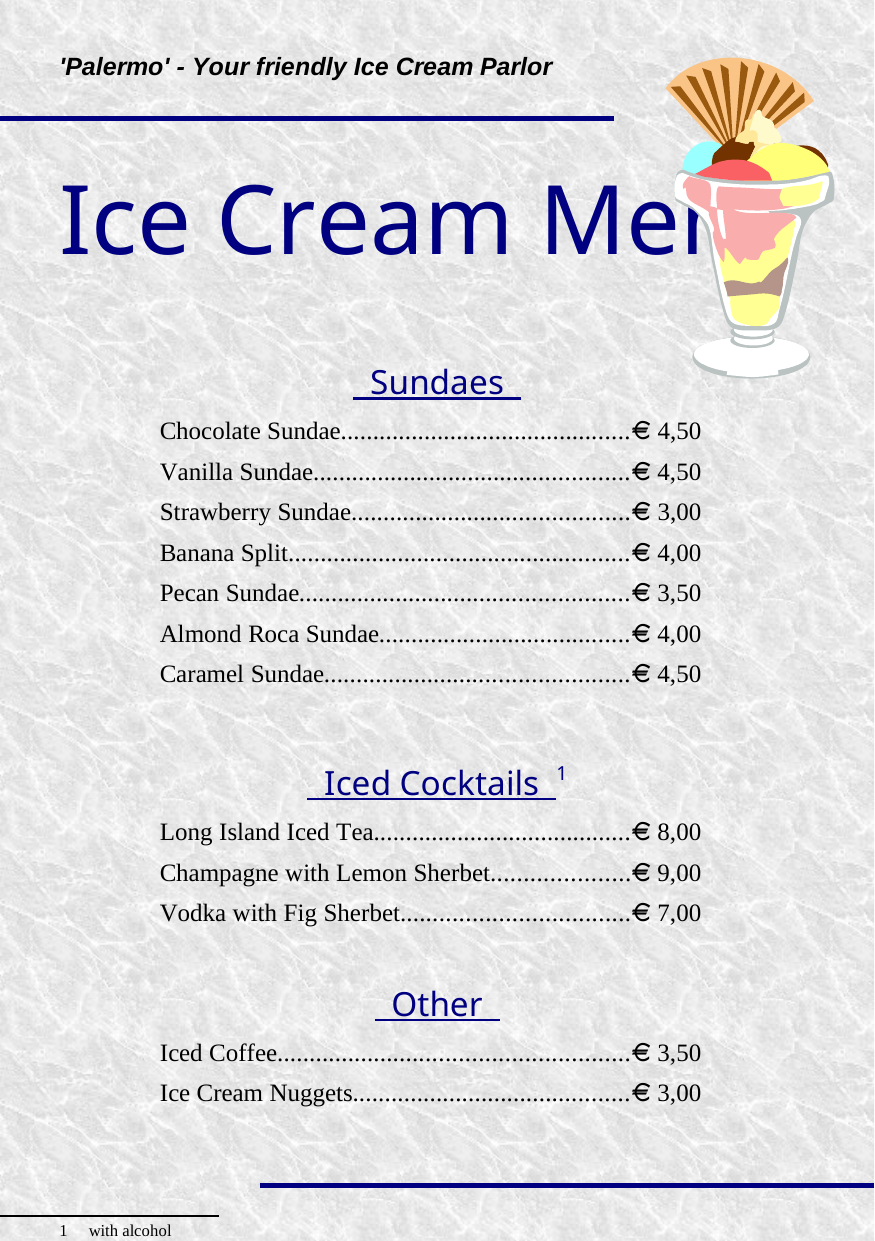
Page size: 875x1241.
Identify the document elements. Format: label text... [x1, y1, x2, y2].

text Strawberry Sundae € 3,00 [159, 498, 874, 526]
text Long Island Iced Tea € 8,00 [159, 818, 874, 846]
title 'Palermo' - Your friendly Ice Cream Parlor [59, 53, 874, 81]
text Pecan Sundae € 3,50 [159, 579, 874, 607]
text Iced Coffee € 3,50 [159, 1038, 874, 1067]
text Champagne with Lemon Sherbet € 9,00 [159, 858, 874, 886]
text Ice Cream Nuggets € 3,00 [159, 1079, 874, 1107]
text Almond Roca Sundae € 4,00 [159, 620, 874, 648]
text Caramel Sundae € 4,50 [159, 660, 874, 688]
picture [0, 0, 875, 1241]
text Other [0, 980, 874, 1026]
text Ice Cream Menu [781, 134, 874, 288]
text Vanilla Sundae € 4,50 [159, 458, 874, 486]
text Sundaes [0, 359, 874, 405]
text Chocolate Sundae € 4,50 [159, 417, 874, 445]
text with alcohol [59, 1222, 874, 1240]
text Ice Cream Menu [0, 134, 717, 288]
text Banana Split € 4,00 [159, 539, 874, 567]
text Iced Cocktails [0, 759, 874, 805]
text Vodka with Fig Sherbet € 7,00 [159, 899, 874, 927]
picture [0, 288, 733, 359]
